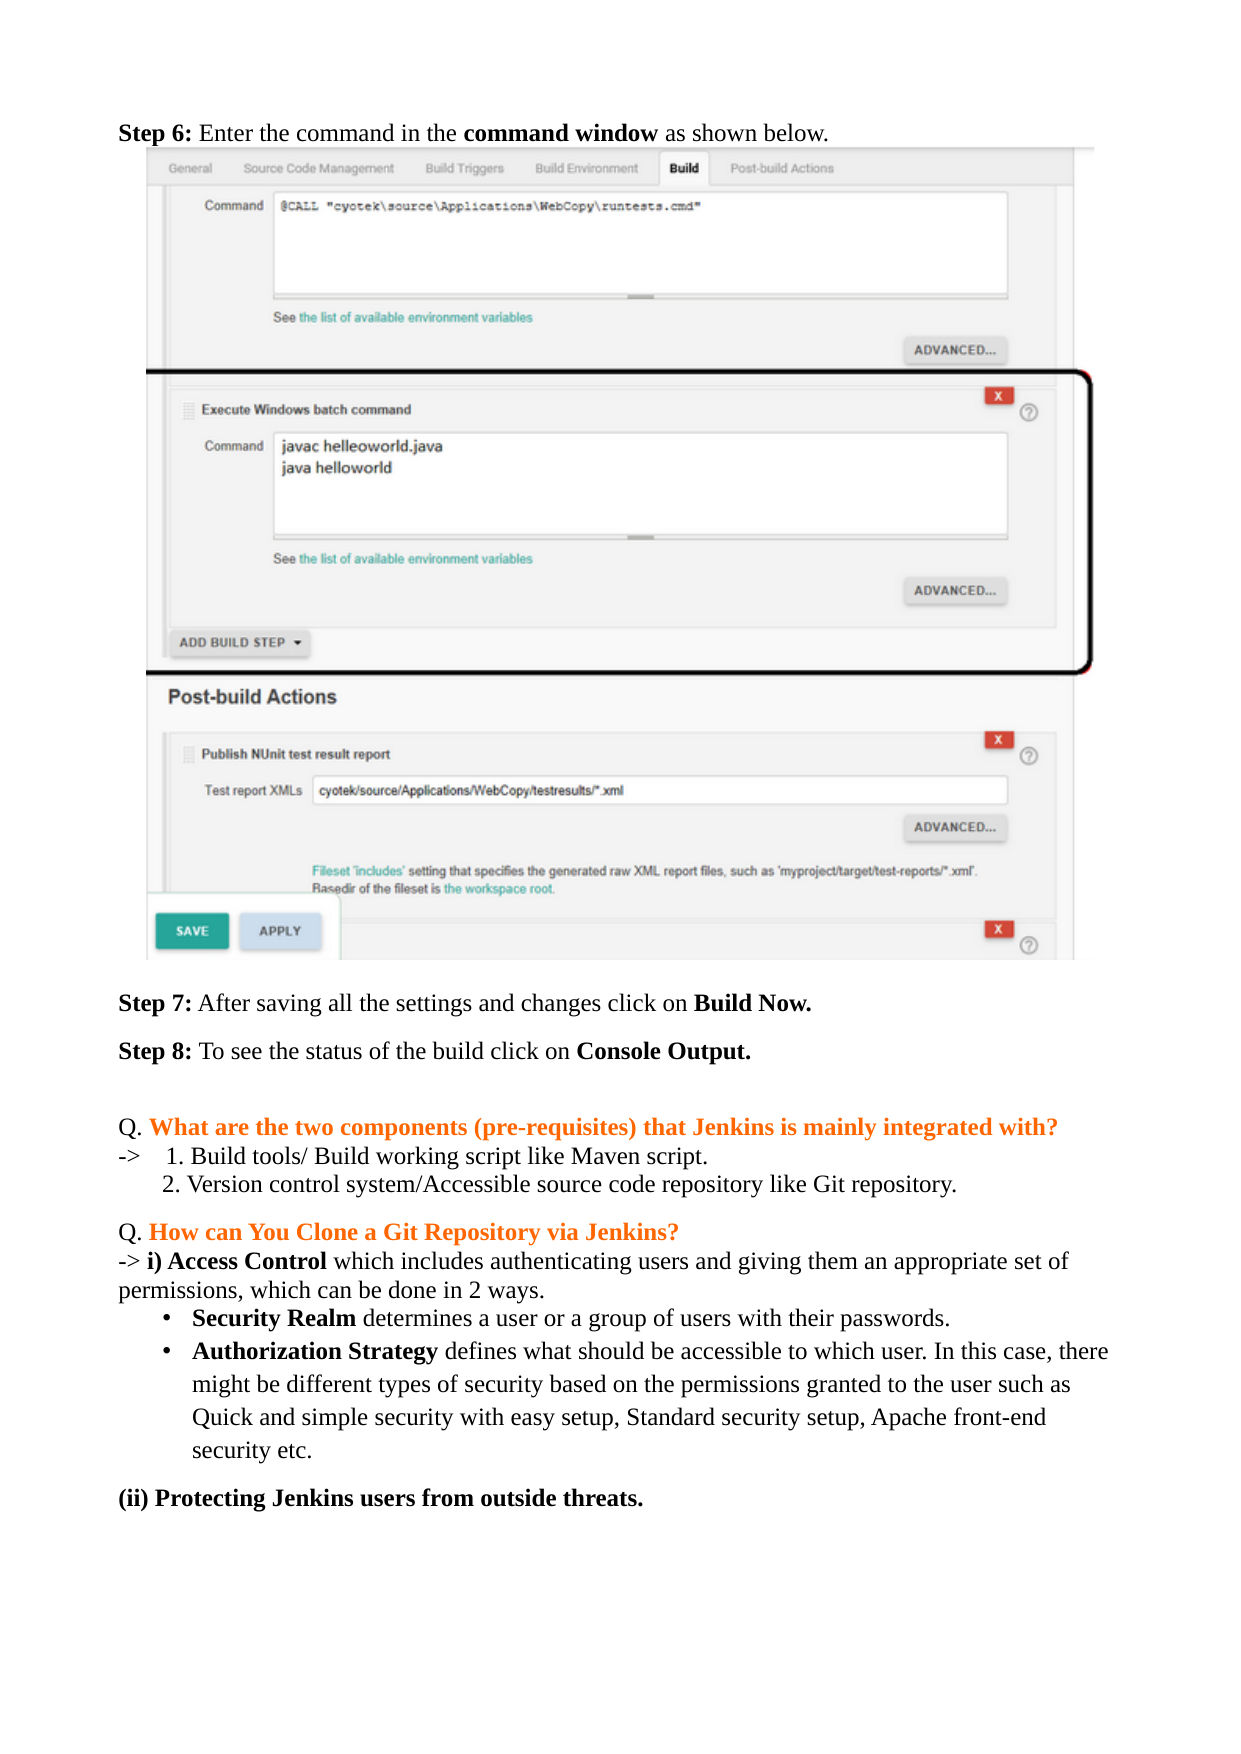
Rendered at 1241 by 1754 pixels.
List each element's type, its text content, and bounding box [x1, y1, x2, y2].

text Step 7: After saving all the settings and changes click on Build Now. [118, 988, 1122, 1017]
list Security Realm determines a user or a group of users with their passwords. [162, 1303, 1122, 1332]
text Step 6: Enter the command in the command window as shown below. [118, 118, 1122, 147]
text (ii) Protecting Jenkins users from outside threats. [118, 1483, 1122, 1512]
text 2. Version control system/Accessible source code repository like Git repository. [118, 1169, 1122, 1198]
list Authorization Strategy defines what should be accessible to which user. In this case, there might be different types of security based on the permissions granted to the user such as Quick and simple security with easy setup, Standard security setup, Apache front-end security etc. [162, 1336, 1122, 1464]
text Q. What are the two components (pre-requisites) that Jenkins is mainly integrated with? [118, 1112, 1122, 1141]
picture [146, 146, 1095, 960]
text Step 8: To see the status of the build click on Console Output. [118, 1036, 1122, 1064]
text -> 1. Build tools/ Build working script like Maven script. [118, 1141, 1122, 1169]
text -> i) Access Control which includes authenticating users and giving them an appropriate set of permissions, which can be done in 2 ways. [118, 1246, 1122, 1303]
text Q. How can You Clone a Git Repository via Jenkins? [118, 1217, 1122, 1246]
